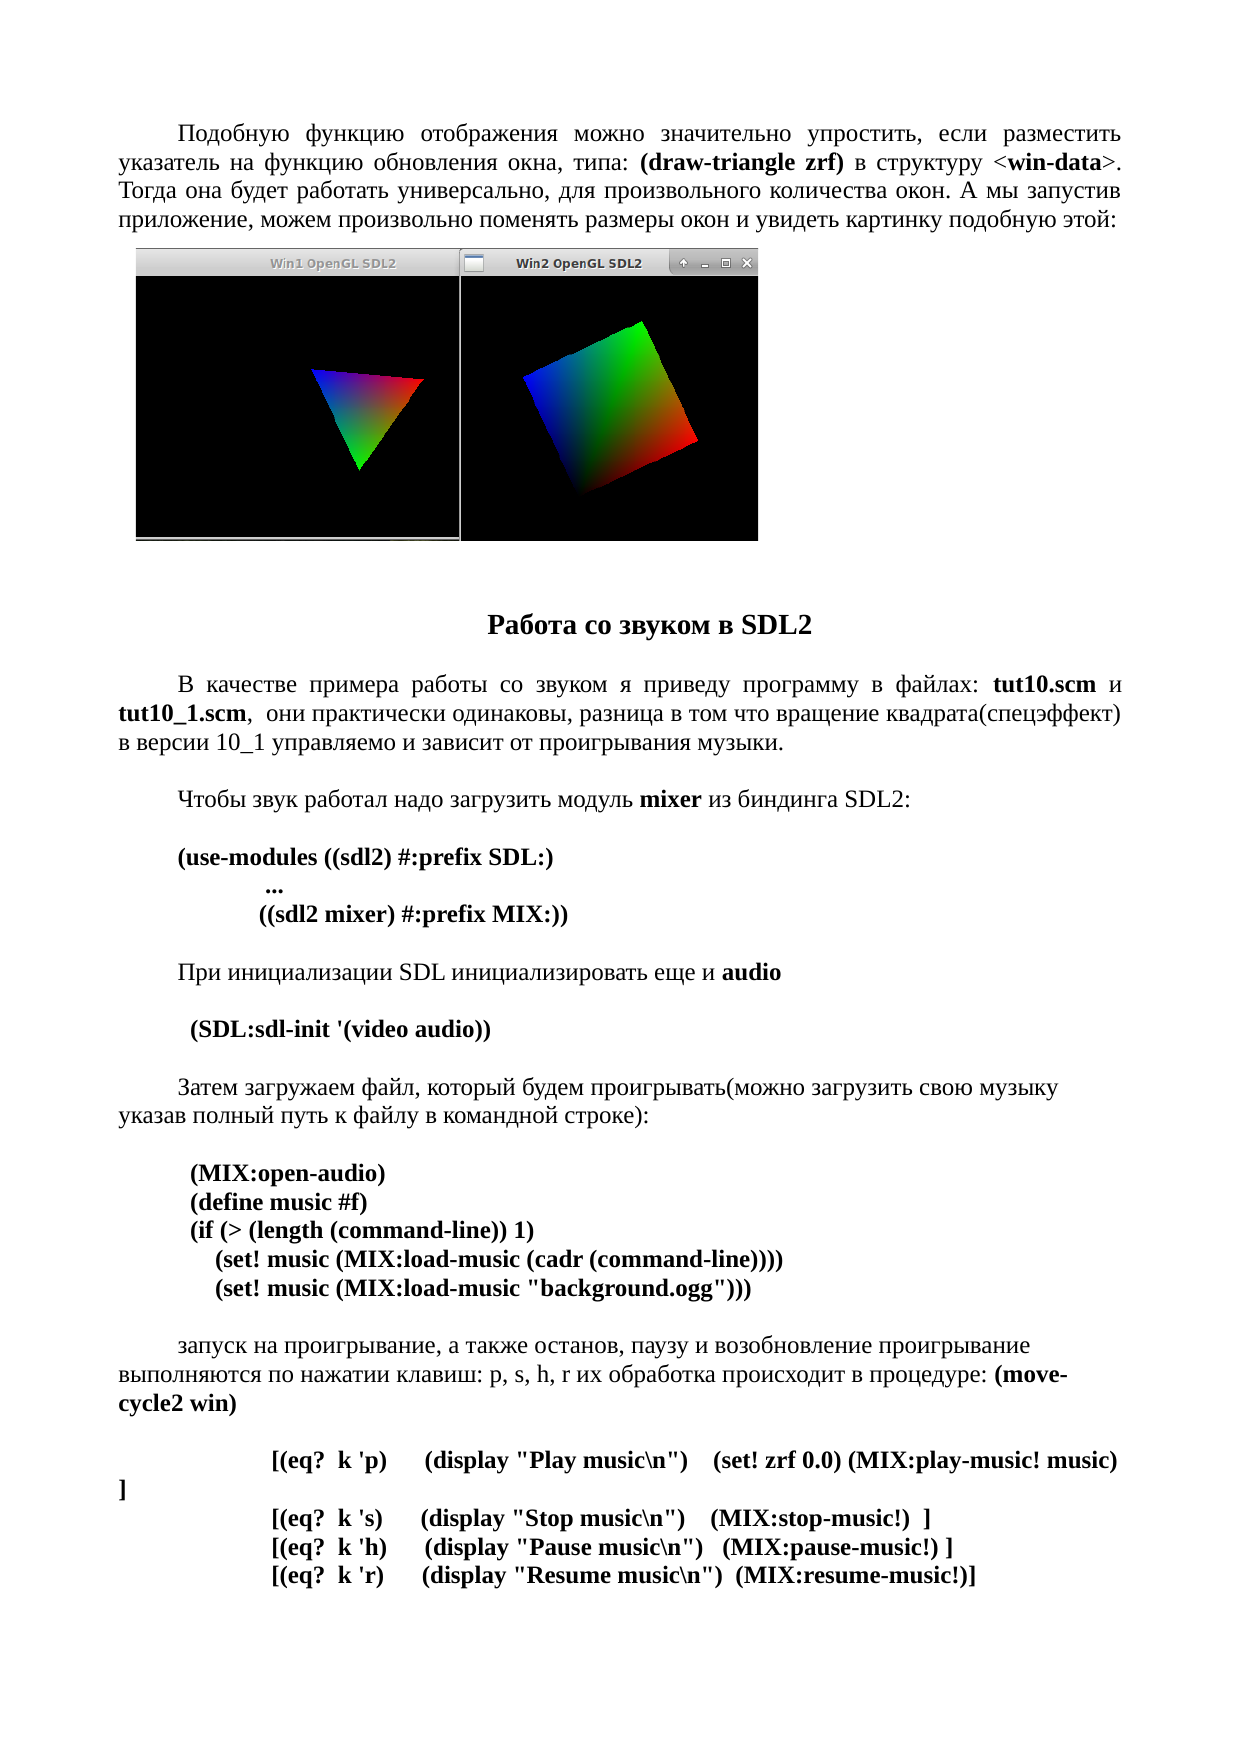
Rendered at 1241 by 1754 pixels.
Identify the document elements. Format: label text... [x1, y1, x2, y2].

text (set! music (MIX:load-music "background.ogg"))) [118, 1273, 1122, 1302]
picture [135, 248, 759, 541]
text (define music #f) [118, 1187, 1122, 1215]
text ((sdl2 mixer) #:prefix MIX:)) [118, 899, 1122, 928]
text Работа со звуком в SDL2 [118, 607, 1122, 640]
text (use-modules ((sdl2) #:prefix SDL:) [118, 842, 1122, 870]
text В качестве примера работы со звуком я приведу программу в файлах: tut10.scm и tut10_1.scm, они практически одинаковы, разница в том что вращение квадрата(спецэффект) в версии 10_1 управляемо и зависит от проигрывания музыки. [118, 669, 1122, 755]
text При инициализации SDL инициализировать еще и audio [118, 957, 1122, 985]
text запуск на проигрывание, а также останов, паузу и возобновление проигрывание выполняются по нажатии клавиш: p, s, h, r их обработка происходит в процедуре: (move-cycle2 win) [118, 1330, 1122, 1417]
text [(eq? k 'r) (display "Resume music\n") (MIX:resume-music!)] [118, 1560, 1122, 1589]
text (SDL:sdl-init '(video audio)) [118, 1014, 1122, 1043]
text Подобную функцию отображения можно значительно упростить, если разместить указатель на функцию обновления окна, типа: (draw-triangle zrf) в структуру <win-data>. Тогда она будет работать универсально, для произвольного количества окон. А мы запустив приложение, можем произвольно поменять размеры окон и увидеть картинку подобную этой: [118, 118, 1122, 233]
text Затем загружаем файл, который будем проигрывать(можно загрузить свою музыку указав полный путь к файлу в командной строке): [118, 1072, 1122, 1129]
text (set! music (MIX:load-music (cadr (command-line)))) [118, 1244, 1122, 1273]
text [(eq? k 's) (display "Stop music\n") (MIX:stop-music!) ] [118, 1503, 1122, 1532]
text ... [118, 870, 1122, 899]
text [(eq? k 'h) (display "Pause music\n") (MIX:pause-music!) ] [118, 1532, 1122, 1560]
text Чтобы звук работал надо загрузить модуль mixer из биндинга SDL2: [118, 784, 1122, 813]
text (if (> (length (command-line)) 1) [118, 1215, 1122, 1244]
text (MIX:open-audio) [118, 1158, 1122, 1187]
text [(eq? k 'p) (display "Play music\n") (set! zrf 0.0) (MIX:play-music! music) ] [118, 1445, 1122, 1503]
